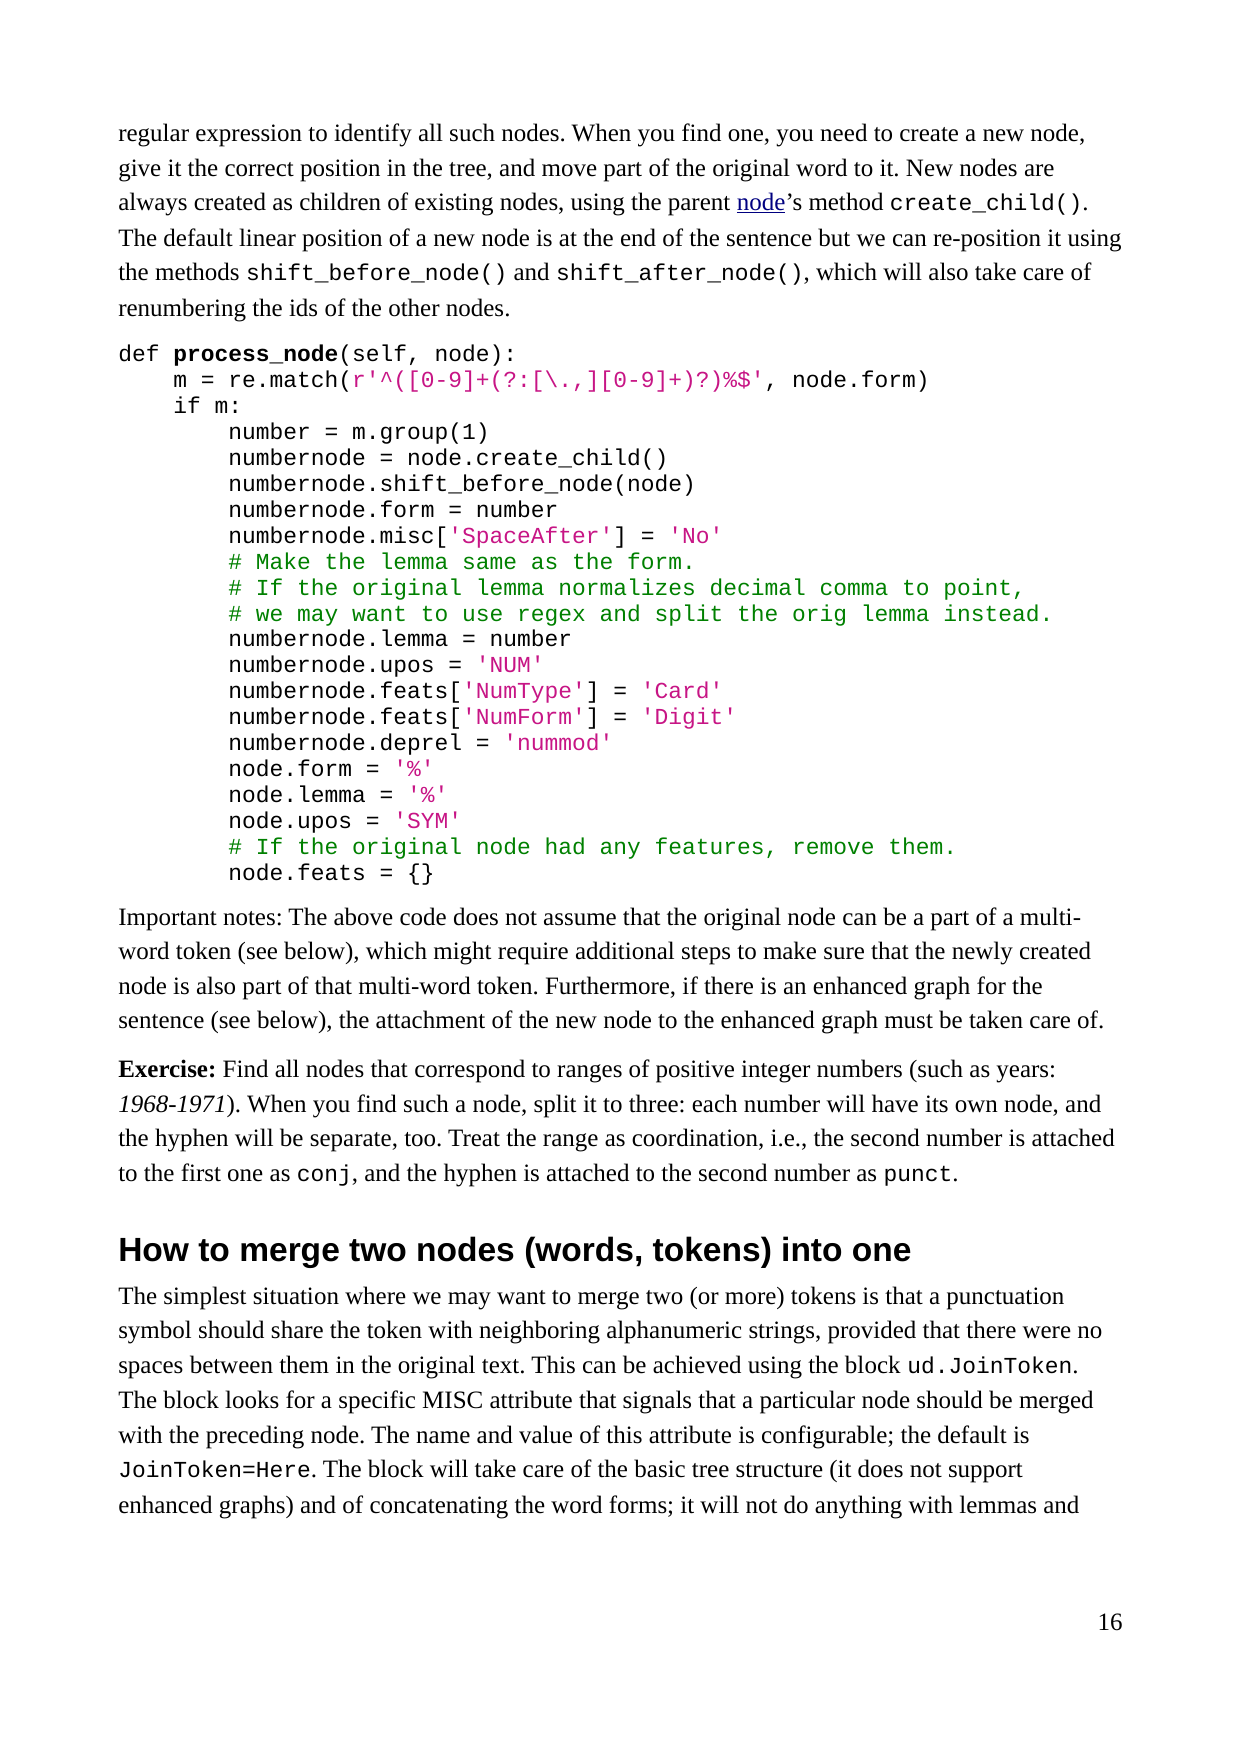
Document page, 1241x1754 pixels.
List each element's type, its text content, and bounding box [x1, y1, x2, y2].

text def process_node(self, node): m = re.match(r'^([0-9]+(?:[\.,][0-9]+)?)%$', node.form) if m: number = m.group(1) numbernode = node.create_child() numbernode.shift_before_node(node) numbernode.form = number numbernode.misc['SpaceAfter'] = 'No' # Make the lemma same as the form. # If the original lemma normalizes decimal comma to point, # we may want to use regex and split the orig lemma instead. numbernode.lemma = number numbernode.upos = 'NUM' numbernode.feats['NumType'] = 'Card' numbernode.feats['NumForm'] = 'Digit' numbernode.deprel = 'nummod' node.form = '%' node.lemma = '%' node.upos = 'SYM' # If the original node had any features, remove them. node.feats = {} [118, 342, 1122, 887]
subtitle How to merge two nodes (words, tokens) into one [118, 1229, 1122, 1268]
text Important notes: The above code does not assume that the original node can be a part of a multi-word token (see below), which might require additional steps to make sure that the newly created node is also part of that multi-word token. Furthermore, if there is an enhanced graph for the sentence (see below), the attachment of the new node to the enhanced graph must be taken care of. [118, 902, 1122, 1034]
text The simplest situation where we may want to merge two (or more) tokens is that a punctuation symbol should share the token with neighboring alphanumeric strings, provided that there were no spaces between them in the original text. This can be achieved using the block ud.JoinToken. The block looks for a specific MISC attribute that signals that a particular node should be merged with the preceding node. The name and value of this attribute is configurable; the default is JoinToken=Here. The block will take care of the basic tree structure (it does not support enhanced graphs) and of concatenating the word forms; it will not do anything with lemmas and [118, 1281, 1122, 1519]
text regular expression to identify all such nodes. When you find one, you need to create a new node, give it the correct position in the tree, and move part of the original word to it. New nodes are always created as children of existing nodes, using the parent node’s method create_child(). The default linear position of a new node is at the end of the sentence but we can re-position it using the methods shift_before_node() and shift_after_node(), which will also take care of renumbering the ids of the other nodes. [118, 118, 1122, 322]
text Exercise: Find all nodes that correspond to ranges of positive integer numbers (such as years: 1968-1971). When you find such a node, split it to three: each number will have its own node, and the hyphen will be separate, too. Treat the range as coordination, i.e., the second number is attached to the first one as conj, and the hyphen is attached to the second number as punct. [118, 1054, 1122, 1188]
